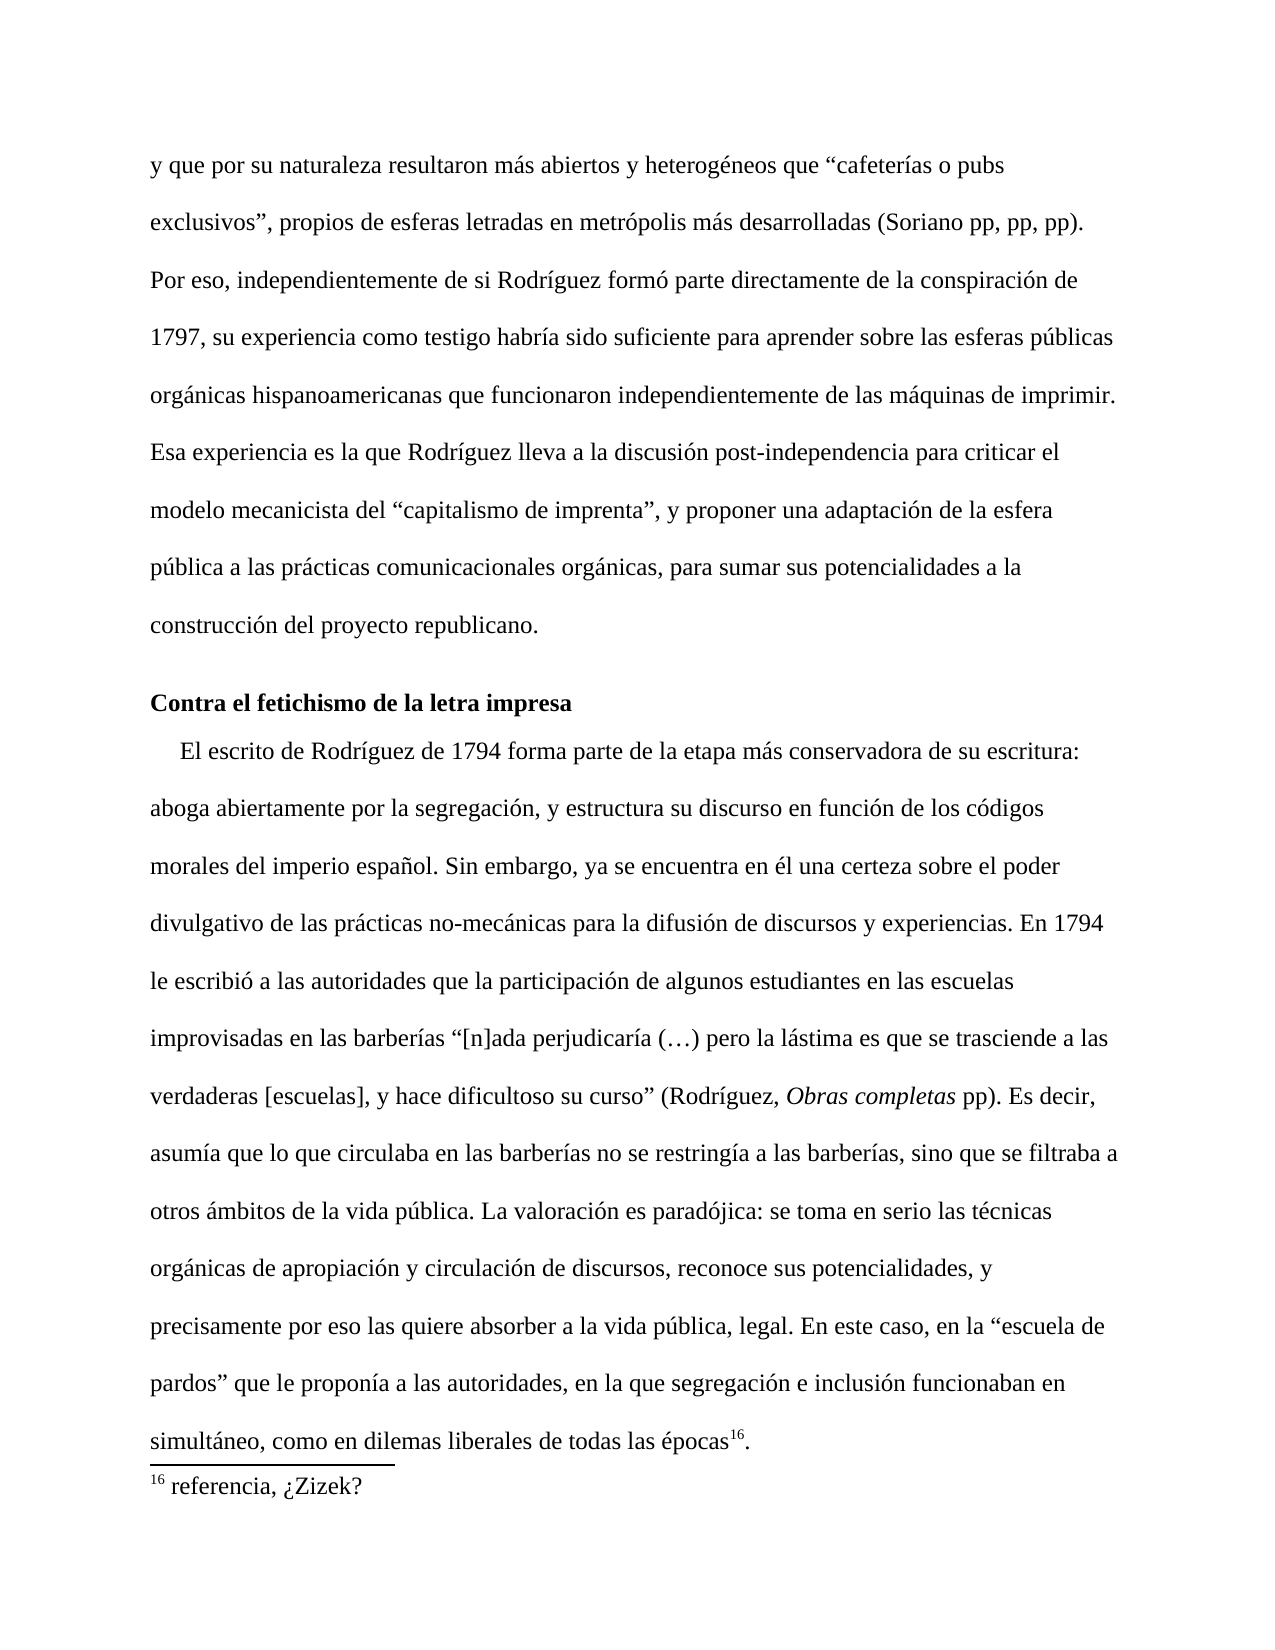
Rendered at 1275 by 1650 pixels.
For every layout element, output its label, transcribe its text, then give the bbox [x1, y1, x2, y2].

text referencia, ¿Zizek? [150, 1471, 1125, 1500]
text El escrito de Rodríguez de 1794 forma parte de la etapa más conservadora de su escritura: aboga abiertamente por la segregación, y estructura su discurso en función de los códigos morales del imperio español. Sin embargo, ya se encuentra en él una certeza sobre el poder divulgativo de las prácticas no-mecánicas para la difusión de discursos y experiencias. En 1794 le escribió a las autoridades que la participación de algunos estudiantes en las escuelas improvisadas en las barberías “[n]ada perjudicaría (…) pero la lástima es que se trasciende a las verdaderas [escuelas], y hace dificultoso su curso” (Rodríguez, Obras completas pp). Es decir, asumía que lo que circulaba en las barberías no se restringía a las barberías, sino que se filtraba a otros ámbitos de la vida pública. La valoración es paradójica: se toma en serio las técnicas orgánicas de apropiación y circulación de discursos, reconoce sus potencialidades, y precisamente por eso las quiere absorber a la vida pública, legal. En este caso, en la “escuela de pardos” que le proponía a las autoridades, en la que segregación e inclusión funcionaban en simultáneo, como en dilemas liberales de todas las épocas. [150, 736, 1125, 1454]
subtitle Contra el fetichismo de la letra impresa [150, 688, 1125, 717]
text y que por su naturaleza resultaron más abiertos y heterogéneos que “cafeterías o pubs exclusivos”, propios de esferas letradas en metrópolis más desarrolladas (Soriano pp, pp, pp). Por eso, independientemente de si Rodríguez formó parte directamente de la conspiración de 1797, su experiencia como testigo habría sido suficiente para aprender sobre las esferas públicas orgánicas hispanoamericanas que funcionaron independientemente de las máquinas de imprimir. Esa experiencia es la que Rodríguez lleva a la discusión post-independencia para criticar el modelo mecanicista del “capitalismo de imprenta”, y proponer una adaptación de la esfera pública a las prácticas comunicacionales orgánicas, para sumar sus potencialidades a la construcción del proyecto republicano. [150, 150, 1125, 639]
